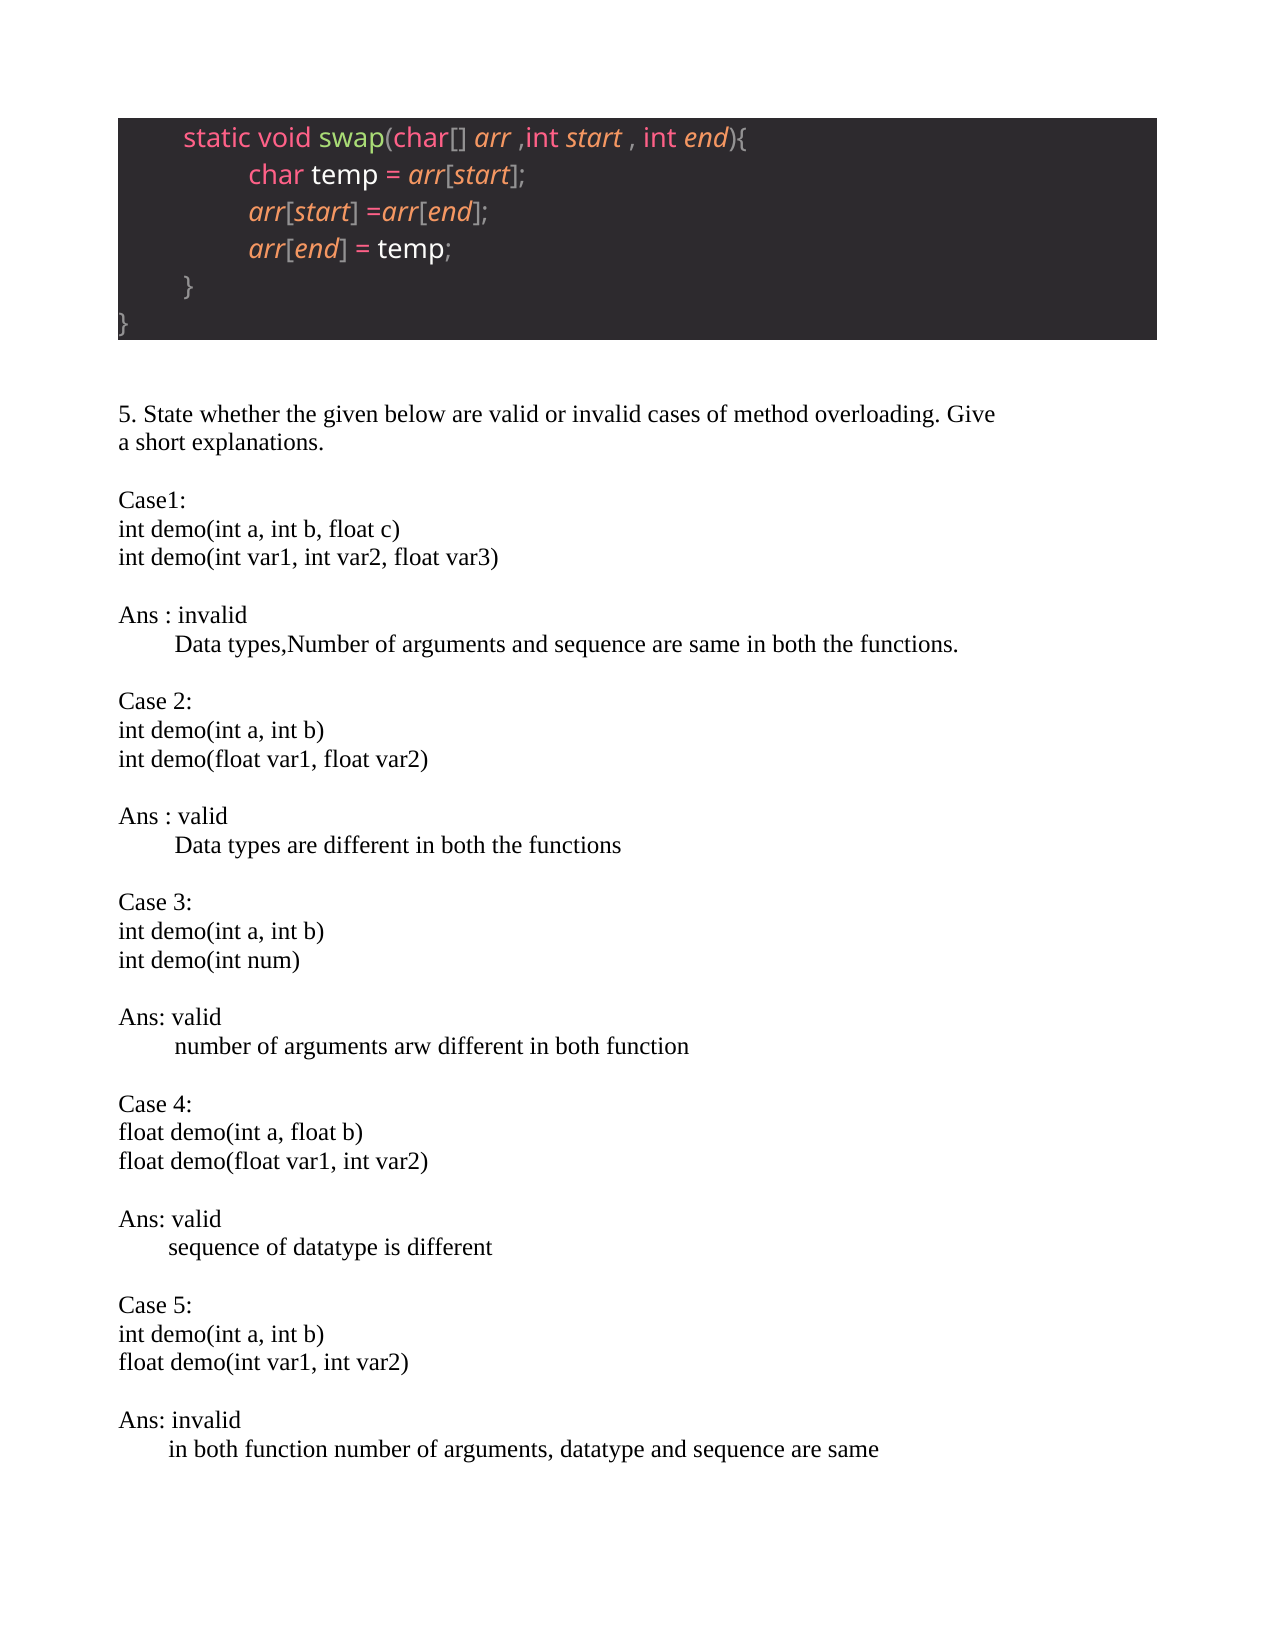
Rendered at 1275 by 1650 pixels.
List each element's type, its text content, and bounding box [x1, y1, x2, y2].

text arr[end] = temp; [118, 229, 1157, 266]
text Data types are different in both the functions [118, 830, 1157, 859]
text int demo(int a, int b, float c) [118, 514, 1157, 542]
text Case 4: [118, 1089, 1157, 1117]
text } [118, 266, 1157, 303]
text int demo(int var1, int var2, float var3) [118, 542, 1157, 571]
text int demo(int num) [118, 945, 1157, 974]
text float demo(int a, float b) [118, 1117, 1157, 1146]
text float demo(int var1, int var2) [118, 1347, 1157, 1376]
text Data types,Number of arguments and sequence are same in both the functions. [118, 629, 1157, 657]
text Case 3: [118, 887, 1157, 916]
text Ans: invalid [118, 1405, 1157, 1434]
text Ans : valid [118, 801, 1157, 830]
text arr[start] =arr[end]; [118, 192, 1157, 229]
text in both function number of arguments, datatype and sequence are same [118, 1434, 1157, 1462]
text int demo(int a, int b) [118, 715, 1157, 744]
text char temp = arr[start]; [118, 155, 1157, 192]
text Case1: [118, 485, 1157, 514]
text int demo(int a, int b) [118, 1319, 1157, 1347]
text Ans : invalid [118, 600, 1157, 629]
text a short explanations. [118, 427, 1157, 456]
text sequence of datatype is different [118, 1232, 1157, 1261]
text float demo(float var1, int var2) [118, 1146, 1157, 1175]
text Ans: valid [118, 1204, 1157, 1232]
text int demo(int a, int b) [118, 916, 1157, 945]
text int demo(float var1, float var2) [118, 744, 1157, 772]
text } [118, 303, 1157, 340]
text number of arguments arw different in both function [118, 1031, 1157, 1060]
text static void swap(char[] arr ,int start , int end){ [118, 118, 1157, 155]
text Case 5: [118, 1290, 1157, 1319]
text Case 2: [118, 686, 1157, 715]
text Ans: valid [118, 1002, 1157, 1031]
text 5. State whether the given below are valid or invalid cases of method overloading. Give [118, 399, 1157, 427]
